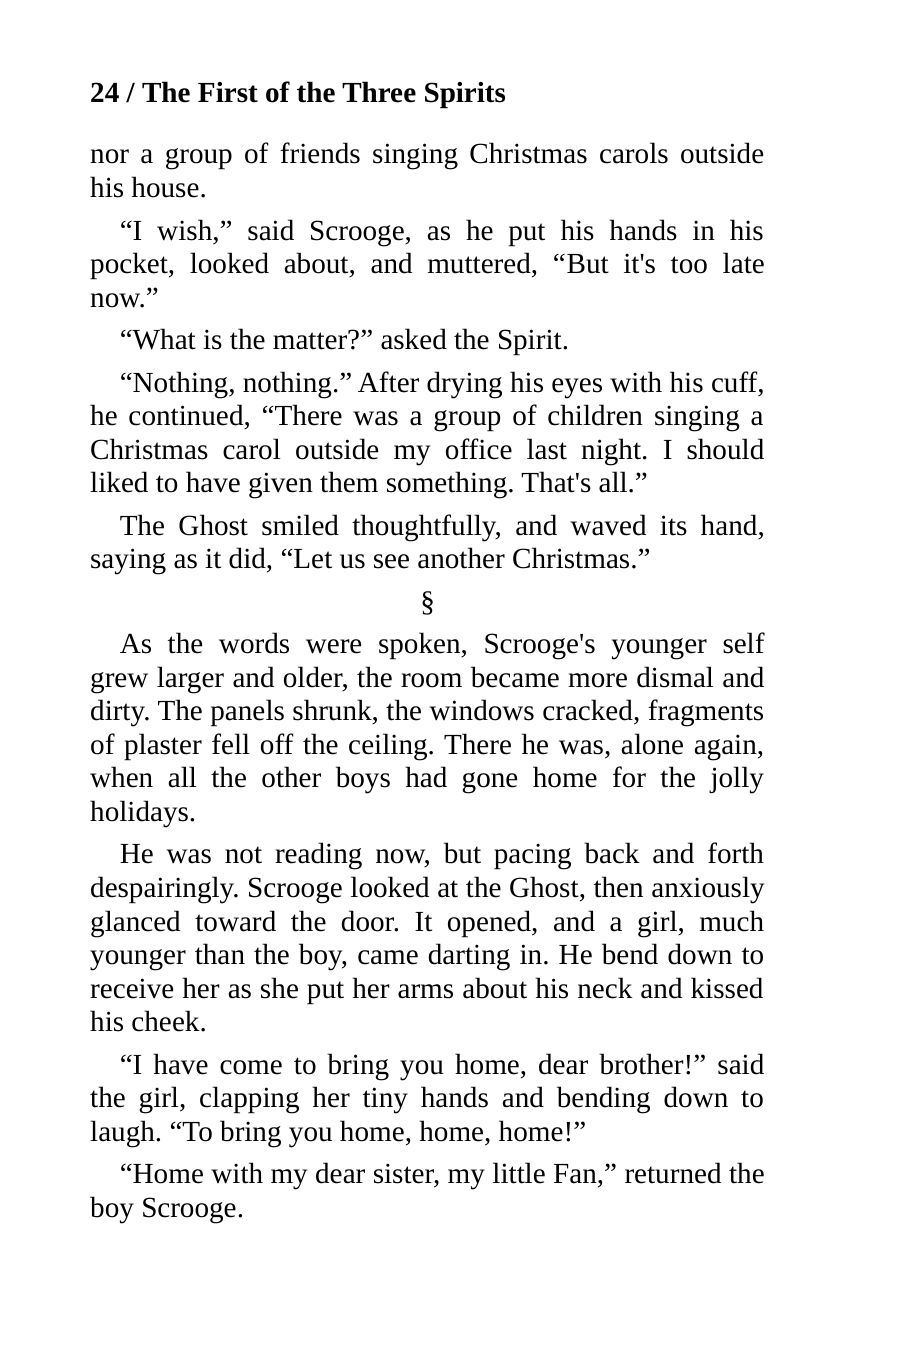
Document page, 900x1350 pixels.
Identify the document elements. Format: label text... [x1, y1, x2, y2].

text “Nothing, nothing.” After drying his eyes with his cuff, he continued, “There was a group of children singing a Christmas carol outside my office last night. I should liked to have given them something. That's all.” [90, 365, 765, 499]
text He was not reading now, but pacing back and forth despairingly. Scrooge looked at the Ghost, then anxiously glanced toward the door. It opened, and a girl, much younger than the boy, came darting in. He bend down to receive her as she put her arms about his neck and kissed his cheek. [90, 837, 765, 1038]
text “I have come to bring you home, dear brother!” said the girl, clapping her tiny hands and bending down to laugh. “To bring you home, home, home!” [90, 1047, 765, 1147]
text “Home with my dear sister, my little Fan,” returned the boy Scrooge. [90, 1156, 765, 1223]
text § [90, 584, 765, 617]
text “I wish,” said Scrooge, as he put his hands in his pocket, looked about, and muttered, “But it's too late now.” [90, 213, 765, 313]
text As the words were spoken, Scrooge's younger self grew larger and older, the room became more dismal and dirty. The panels shrunk, the windows cracked, fragments of plaster fell off the ceiling. There he was, alone again, when all the other boys had gone home for the jolly holidays. [90, 626, 765, 828]
text nor a group of friends singing Christmas carols outside his house. [90, 137, 765, 204]
text The Ghost smiled thoughtfully, and waved its hand, saying as it did, “Let us see another Christmas.” [90, 508, 765, 575]
text “What is the matter?” asked the Spirit. [90, 322, 765, 356]
